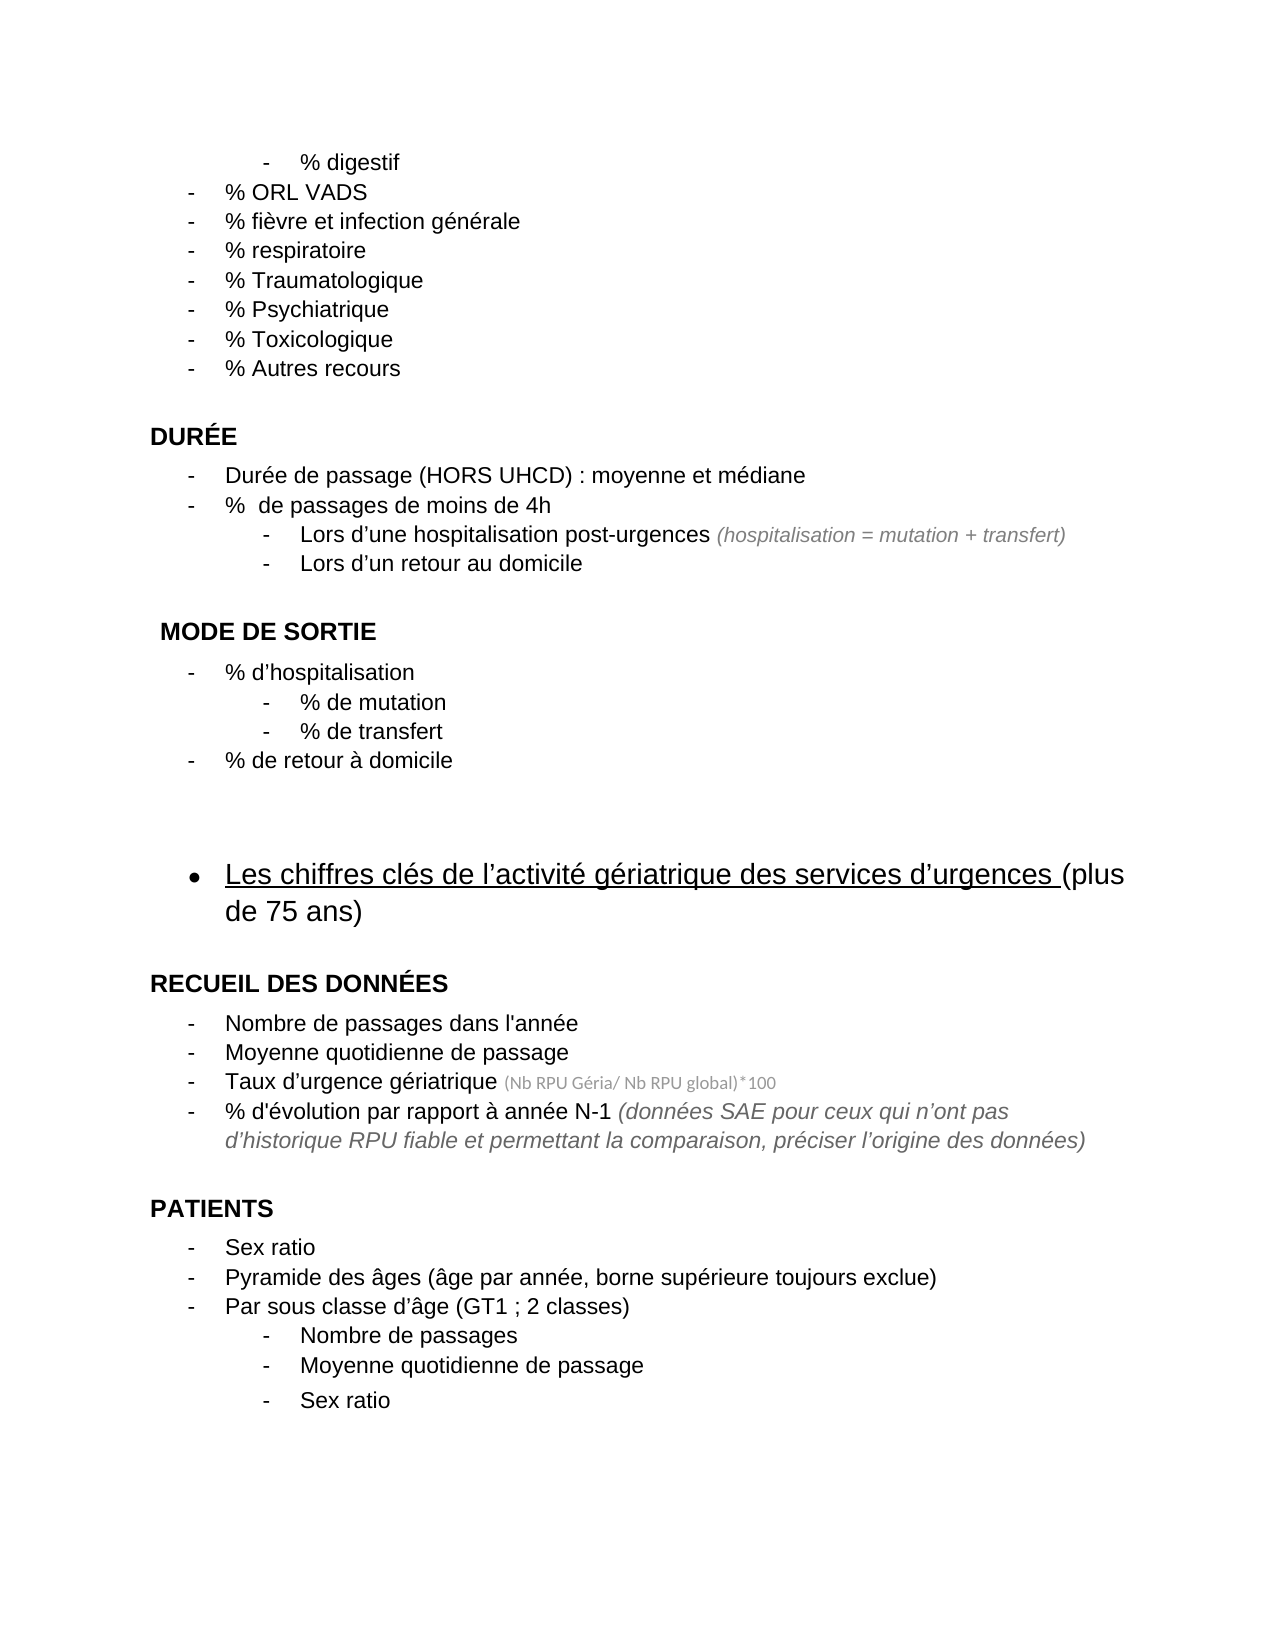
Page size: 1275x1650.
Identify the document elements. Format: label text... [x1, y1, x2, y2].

list % Psychiatrique [187, 297, 1125, 322]
list Moyenne quotidienne de passage [262, 1353, 1125, 1378]
list Par sous classe d’âge (GT1 ; 2 classes) [187, 1294, 1125, 1319]
list % Traumatologique [187, 267, 1125, 293]
list Sex ratio [262, 1382, 1125, 1414]
list % d'évolution par rapport à année N-1 (données SAE pour ceux qui n’ont pas d’historique RPU fiable et permettant la comparaison, préciser l’origine des données) [187, 1098, 1125, 1153]
list % ORL VADS [187, 179, 1125, 205]
list % respiratoire [187, 238, 1125, 264]
subtitle RECUEIL DES DONNÉES [150, 970, 1125, 998]
subtitle DURÉE [150, 422, 1125, 450]
list % digestif [262, 150, 1125, 176]
list Les chiffres clés de l’activité gériatrique des services d’urgences (plus de 75 ans) [187, 858, 1125, 928]
list Lors d’une hospitalisation post-urgences (hospitalisation = mutation + transfert) [262, 522, 1125, 547]
list Nombre de passages [262, 1323, 1125, 1349]
list Pyramide des âges (âge par année, borne supérieure toujours exclue) [187, 1264, 1125, 1290]
list % d’hospitalisation [187, 660, 1125, 686]
list % Toxicologique [187, 326, 1125, 352]
subtitle PATIENTS [150, 1195, 1125, 1223]
list Taux d’urgence gériatrique (Nb RPU Géria/ Nb RPU global)*100 [187, 1069, 1125, 1095]
list % fièvre et infection générale [187, 209, 1125, 234]
list % de mutation [262, 689, 1125, 715]
list % de transfert [262, 719, 1125, 744]
list Sex ratio [187, 1235, 1125, 1261]
list Lors d’un retour au domicile [262, 551, 1125, 577]
list % de retour à domicile [187, 748, 1125, 774]
list Durée de passage (HORS UHCD) : moyenne et médiane [187, 463, 1125, 488]
list Moyenne quotidienne de passage [187, 1040, 1125, 1065]
subtitle MODE DE SORTIE [150, 618, 1125, 646]
list % de passages de moins de 4h [187, 492, 1125, 518]
list % Autres recours [187, 356, 1125, 381]
list Nombre de passages dans l'année [187, 1010, 1125, 1036]
